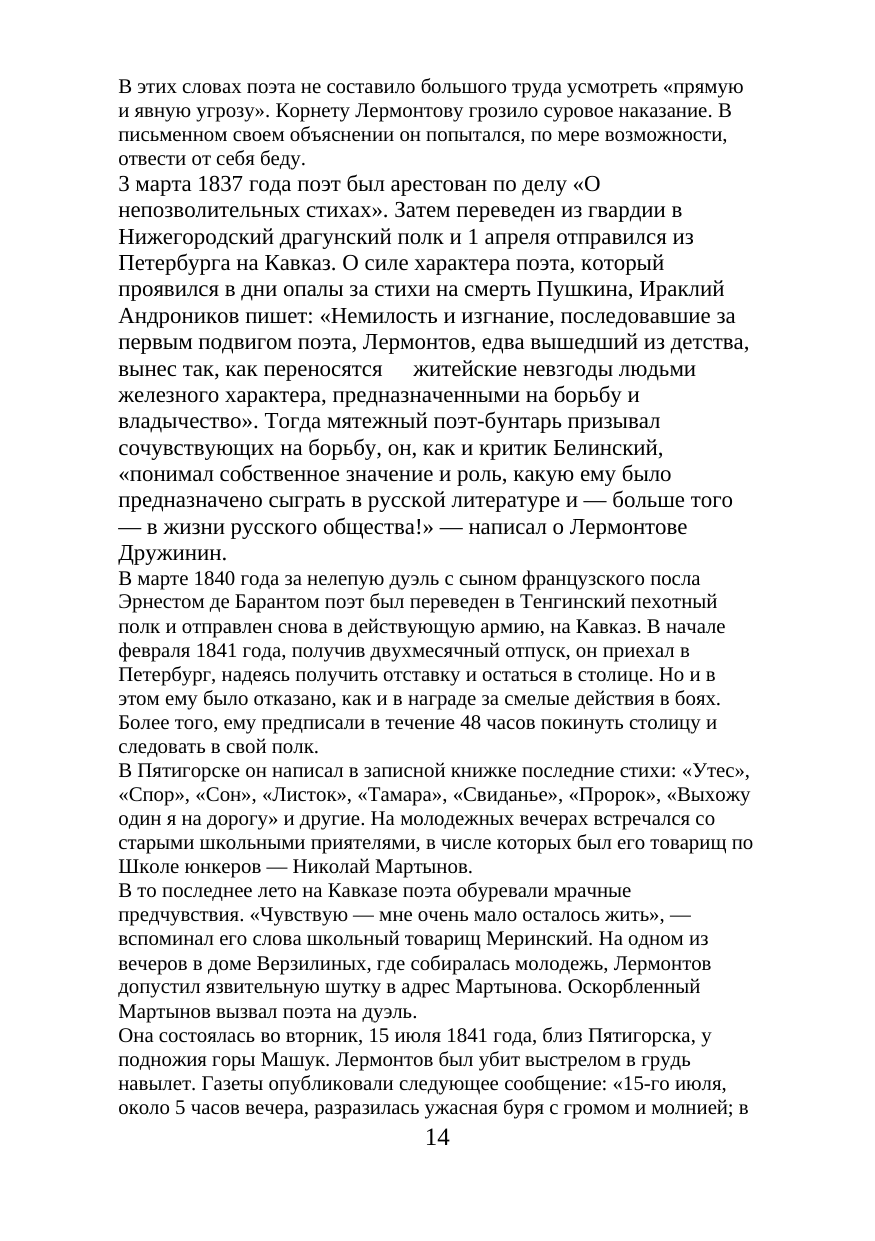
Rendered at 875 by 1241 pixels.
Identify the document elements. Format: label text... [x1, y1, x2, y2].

text В этих словах поэта не составило большого труда усмотреть «прямую и явную угрозу». Корнету Лермонтову грозило суровое наказание. В письменном своем объяснении он попытался, по мере возможности, отвести от себя беду. [118, 74, 756, 170]
text 3 марта 1837 года поэт был арестован по делу «О непозволительных стихах». Затем переведен из гвардии в Нижегородский драгунский полк и 1 апреля отправился из Петербурга на Кавказ. О силе характера поэта, который проявился в дни опалы за стихи на смерть Пушкина, Ираклий Андроников пишет: «Немилость и изгнание, последовавшие за первым подвигом поэта, Лермонтов, едва вышедший из детства, вынес так, как переносятся житейские невзгоды людьми железного характера, предназначенными на борьбу и владычество». Тогда мятежный поэт-бунтарь призывал сочувствующих на борьбу, он, как и критик Белинский, «понимал собственное значение и роль, какую ему было предназначено сыграть в русской литературе и — больше того — в жизни русского общества!» — написал о Лермонтове Дружинин. [118, 170, 756, 565]
text В то последнее лето на Кавказе поэта обуревали мрачные предчувствия. «Чувствую — мне очень мало осталось жить», — вспоминал его слова школьный товарищ Меринский. На одном из вечеров в доме Верзилиных, где собиралась молодежь, Лермонтов допустил язвительную шутку в адрес Мартынова. Оскорбленный Мартынов вызвал поэта на дуэль. [118, 878, 756, 1023]
text Она состоялась во вторник, 15 июля 1841 года, близ Пятигорска, у подножия горы Машук. Лермонтов был убит выстрелом в грудь навылет. Газеты опубликовали следующее сообщение: «15-го июля, около 5 часов вечера, разразилась ужасная буря с громом и молнией; в [118, 1023, 756, 1119]
text В Пятигорске он написал в записной книжке последние стихи: «Утес», «Спор», «Сон», «Листок», «Тамара», «Свиданье», «Пророк», «Выхожу один я на дорогу» и другие. На молодежных вечерах встречался со старыми школьными приятелями, в числе которых был его товарищ по Школе юнкеров — Николай Мартынов. [118, 758, 756, 878]
text В марте 1840 года за нелепую дуэль с сыном французского посла Эрнестом де Барантом поэт был переведен в Тенгинский пехотный полк и отправлен снова в действующую армию, на Кавказ. В начале февраля 1841 года, получив двухмесячный отпуск, он приехал в Петербург, надеясь получить отставку и остаться в столице. Но и в этом ему было отказано, как и в награде за смелые действия в боях. Более того, ему предписали в течение 48 часов покинуть столицу и следовать в свой полк. [118, 565, 756, 758]
